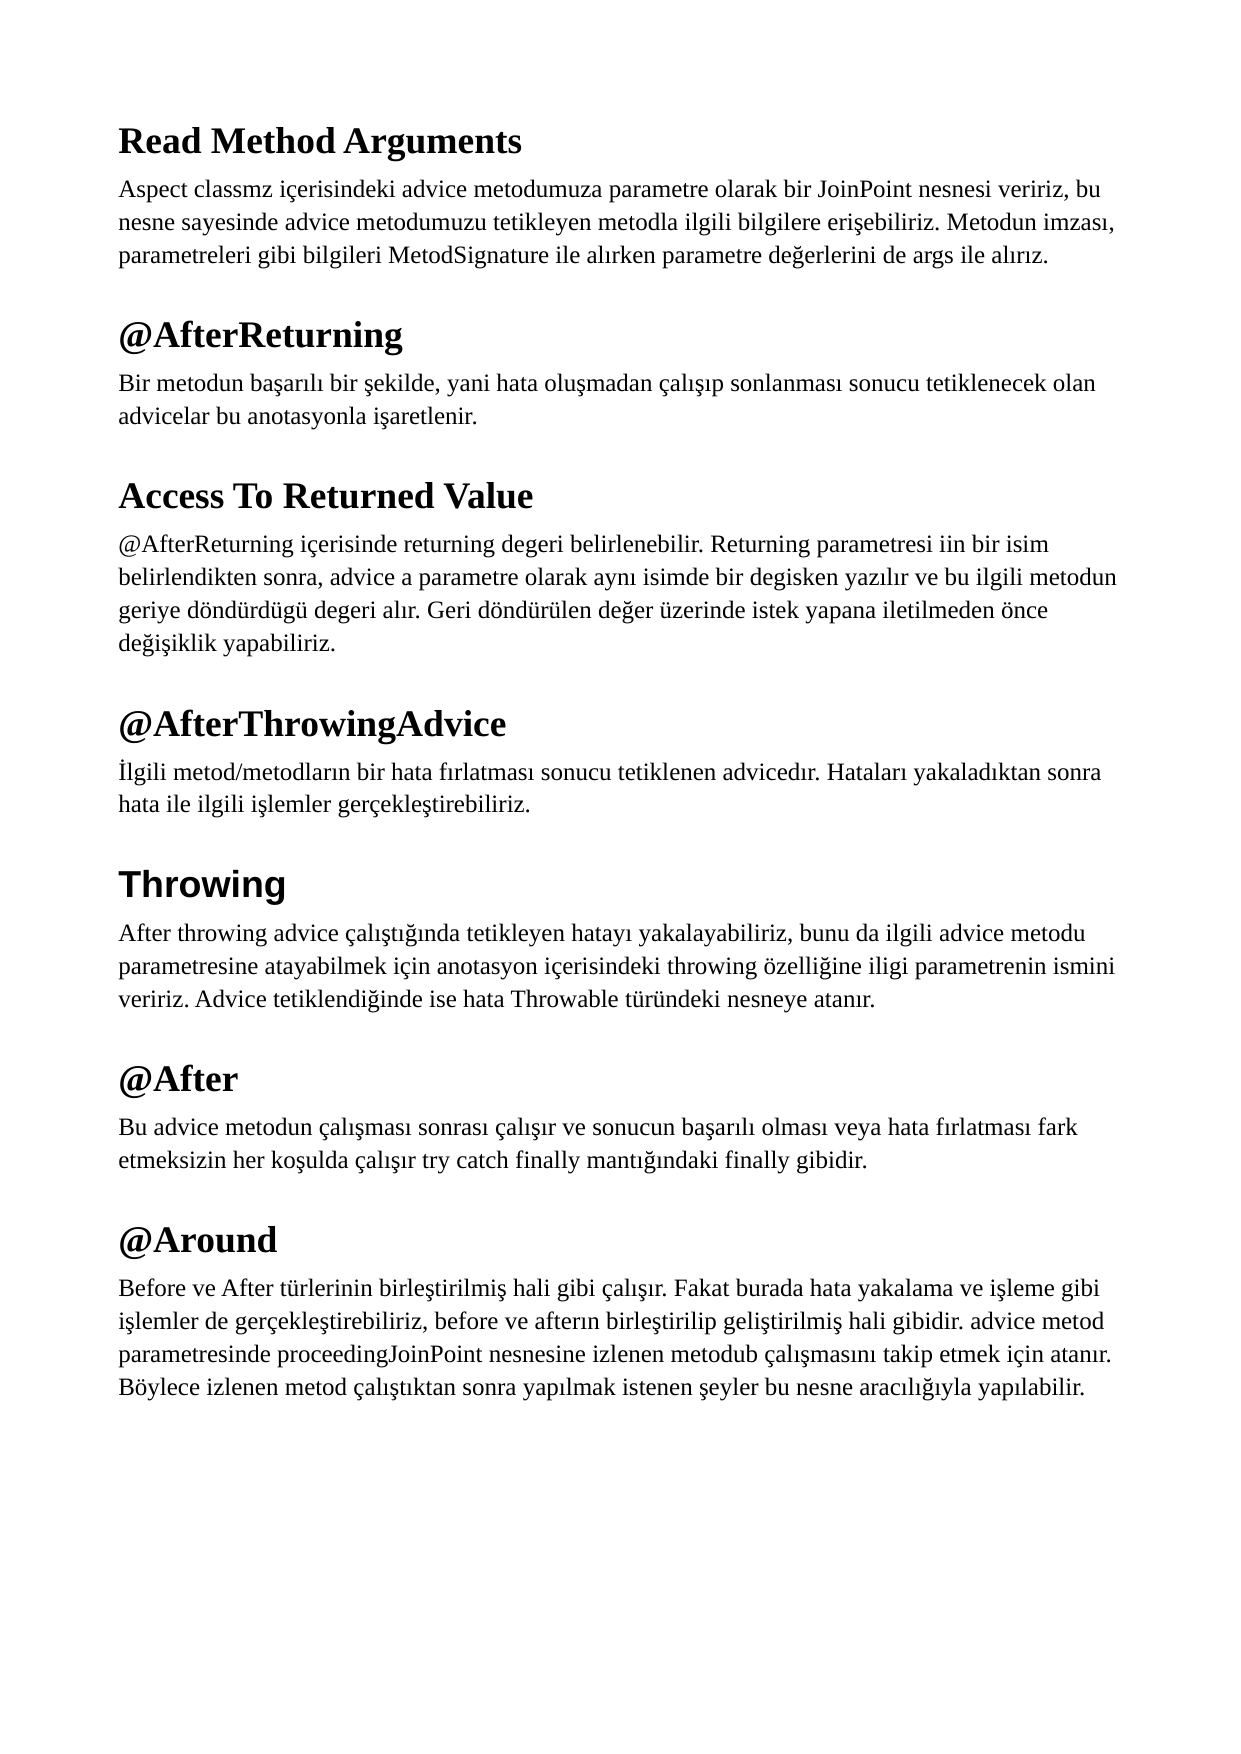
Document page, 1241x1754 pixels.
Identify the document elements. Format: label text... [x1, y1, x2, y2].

subtitle Throwing [118, 862, 1122, 905]
subtitle @AfterReturning [118, 312, 1122, 356]
text Bu advice metodun çalışması sonrası çalışır ve sonucun başarılı olması veya hata fırlatması fark etmeksizin her koşulda çalışır try catch finally mantığındaki finally gibidir. [118, 1112, 1122, 1174]
text After throwing advice çalıştığında tetikleyen hatayı yakalayabiliriz, bunu da ilgili advice metodu parametresine atayabilmek için anotasyon içerisindeki throwing özelliğine iligi parametrenin ismini veririz. Advice tetiklendiğinde ise hata Throwable türündeki nesneye atanır. [118, 918, 1122, 1013]
subtitle @AfterThrowingAdvice [118, 701, 1122, 744]
text İlgili metod/metodların bir hata fırlatması sonucu tetiklenen advicedır. Hataları yakaladıktan sonra hata ile ilgili işlemler gerçekleştirebiliriz. [118, 757, 1122, 818]
subtitle @After [118, 1056, 1122, 1099]
text Before ve After türlerinin birleştirilmiş hali gibi çalışır. Fakat burada hata yakalama ve işleme gibi işlemler de gerçekleştirebiliriz, before ve afterın birleştirilip geliştirilmiş hali gibidir. advice metod parametresinde proceedingJoinPoint nesnesine izlenen metodub çalışmasını takip etmek için atanır. Böylece izlenen metod çalıştıktan sonra yapılmak istenen şeyler bu nesne aracılığıyla yapılabilir. [118, 1273, 1122, 1401]
text Bir metodun başarılı bir şekilde, yani hata oluşmadan çalışıp sonlanması sonucu tetiklenecek olan advicelar bu anotasyonla işaretlenir. [118, 368, 1122, 430]
text @AfterReturning içerisinde returning degeri belirlenebilir. Returning parametresi iin bir isim belirlendikten sonra, advice a parametre olarak aynı isimde bir degisken yazılır ve bu ilgili metodun geriye döndürdügü degeri alır. Geri döndürülen değer üzerinde istek yapana iletilmeden önce değişiklik yapabiliriz. [118, 529, 1122, 657]
subtitle Read Method Arguments [118, 118, 1122, 161]
text Aspect classmz içerisindeki advice metodumuza parametre olarak bir JoinPoint nesnesi veririz, bu nesne sayesinde advice metodumuzu tetikleyen metodla ilgili bilgilere erişebiliriz. Metodun imzası, parametreleri gibi bilgileri MetodSignature ile alırken parametre değerlerini de args ile alırız. [118, 174, 1122, 268]
subtitle Access To Returned Value [118, 474, 1122, 517]
subtitle @Around [118, 1218, 1122, 1261]
